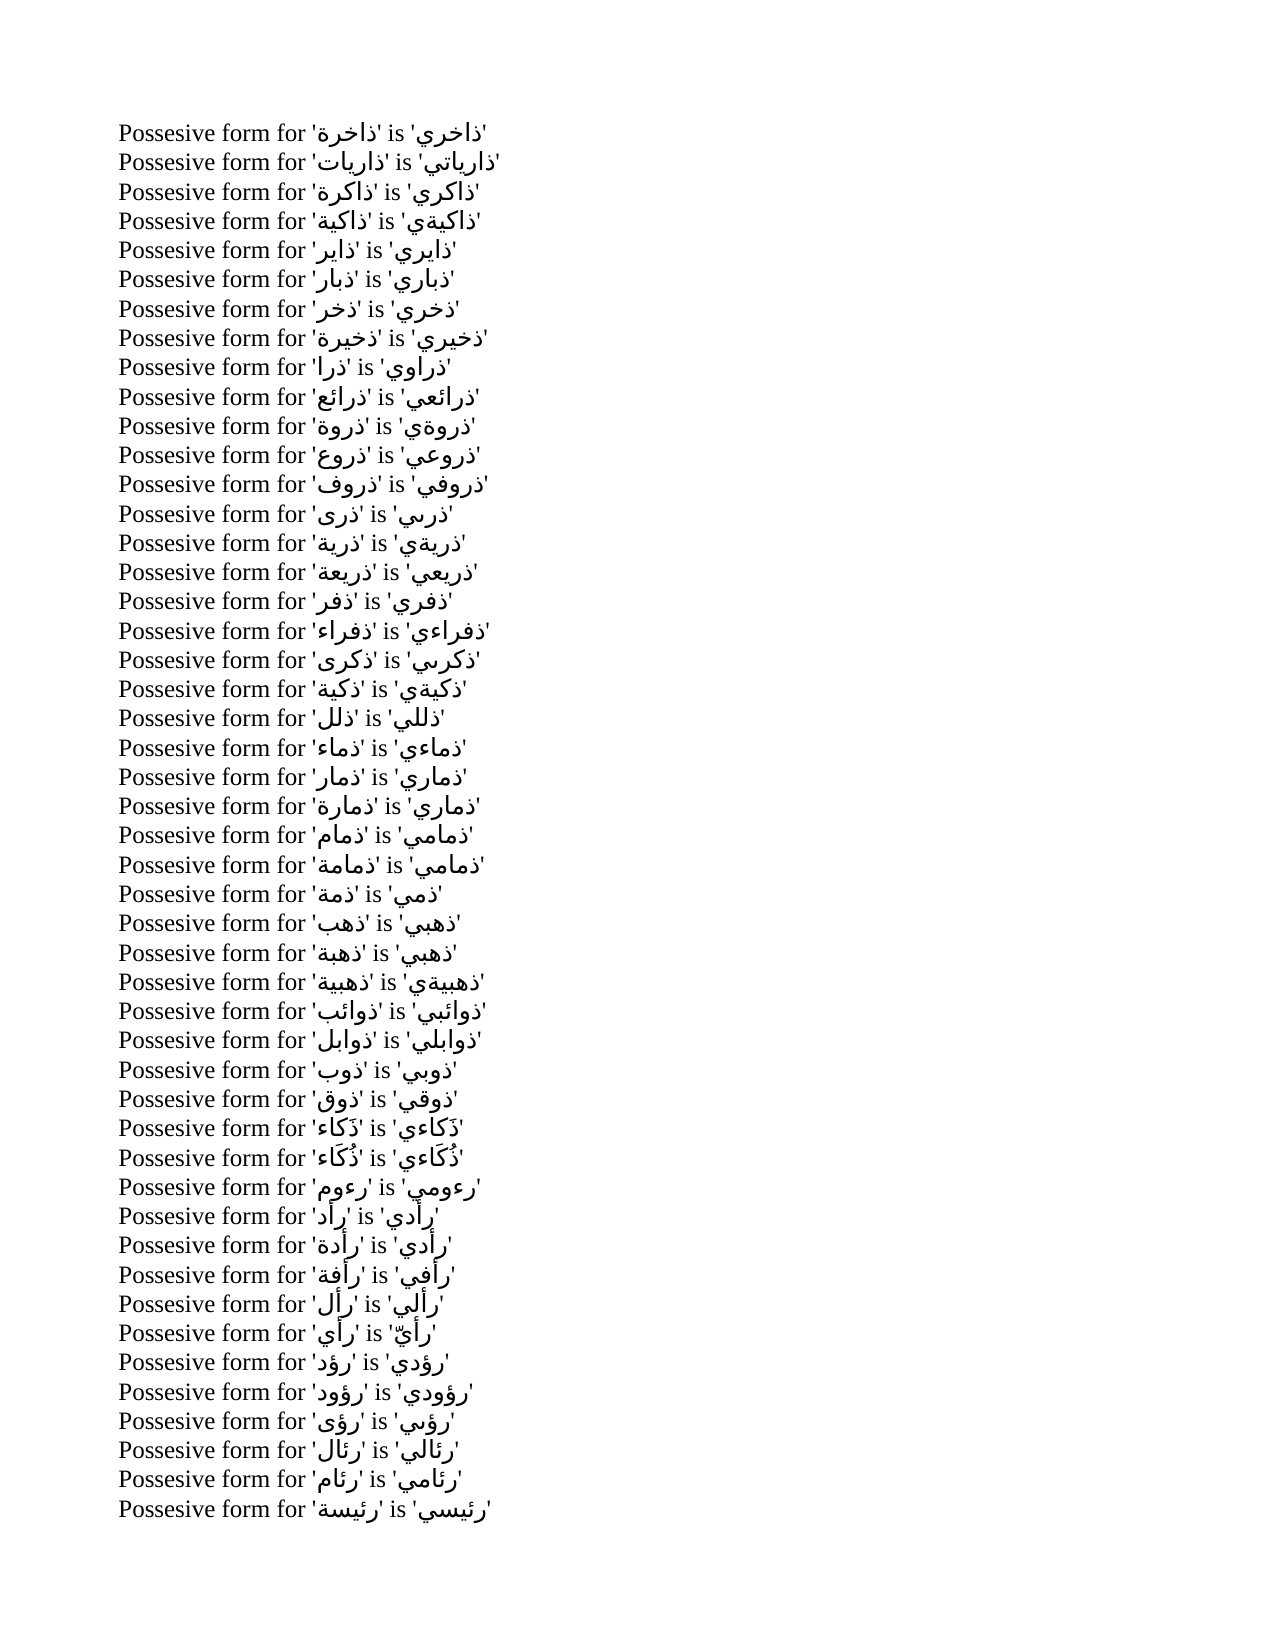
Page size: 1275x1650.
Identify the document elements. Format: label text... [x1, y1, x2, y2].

text Possesive form for 'ذمة' is 'ذمي' [118, 879, 1157, 908]
text Possesive form for 'رؤى' is 'رؤىي' [118, 1406, 1157, 1435]
text Possesive form for 'رأي' is 'رأيّ' [118, 1318, 1157, 1347]
text Possesive form for 'ذماء' is 'ذماءي' [118, 733, 1157, 762]
text Possesive form for 'ذاكرة' is 'ذاكري' [118, 177, 1157, 206]
text Possesive form for 'ذمام' is 'ذمامي' [118, 821, 1157, 850]
text Possesive form for 'ذكية' is 'ذكيةي' [118, 674, 1157, 703]
text Possesive form for 'ذريعة' is 'ذريعي' [118, 557, 1157, 586]
text Possesive form for 'ذلل' is 'ذللي' [118, 703, 1157, 733]
text Possesive form for 'ذمامة' is 'ذمامي' [118, 850, 1157, 879]
text Possesive form for 'ذخيرة' is 'ذخيري' [118, 323, 1157, 352]
text Possesive form for 'ذوق' is 'ذوقي' [118, 1084, 1157, 1113]
text Possesive form for 'ذرى' is 'ذرىي' [118, 499, 1157, 528]
text Possesive form for 'ذمار' is 'ذماري' [118, 762, 1157, 791]
text Possesive form for 'ذفراء' is 'ذفراءي' [118, 616, 1157, 645]
text Possesive form for 'ذَكاء' is 'ذَكاءي' [118, 1113, 1157, 1143]
text Possesive form for 'ذرية' is 'ذريةي' [118, 528, 1157, 557]
text Possesive form for 'ذاكية' is 'ذاكيةي' [118, 206, 1157, 235]
text Possesive form for 'رأل' is 'رألي' [118, 1289, 1157, 1318]
text Possesive form for 'ذاخرة' is 'ذاخري' [118, 118, 1157, 147]
text Possesive form for 'ذكرى' is 'ذكرىي' [118, 645, 1157, 674]
text Possesive form for 'ذهبة' is 'ذهبي' [118, 938, 1157, 967]
text Possesive form for 'ذرائع' is 'ذرائعي' [118, 382, 1157, 411]
text Possesive form for 'ذُكَاء' is 'ذُكَاءي' [118, 1143, 1157, 1172]
text Possesive form for 'رءوم' is 'رءومي' [118, 1172, 1157, 1201]
text Possesive form for 'ذخر' is 'ذخري' [118, 294, 1157, 323]
text Possesive form for 'ذوابل' is 'ذوابلي' [118, 1026, 1157, 1055]
text Possesive form for 'ذروع' is 'ذروعي' [118, 440, 1157, 469]
text Possesive form for 'ذاريات' is 'ذارياتي' [118, 147, 1157, 177]
text Possesive form for 'رأفة' is 'رأفي' [118, 1260, 1157, 1289]
text Possesive form for 'ذروة' is 'ذروةي' [118, 411, 1157, 440]
text Possesive form for 'ذوب' is 'ذوبي' [118, 1055, 1157, 1084]
text Possesive form for 'ذروف' is 'ذروفي' [118, 469, 1157, 499]
text Possesive form for 'ذوائب' is 'ذوائبي' [118, 996, 1157, 1026]
text Possesive form for 'ذرا' is 'ذراوي' [118, 352, 1157, 382]
text Possesive form for 'رئيسة' is 'رئيسي' [118, 1494, 1157, 1523]
text Possesive form for 'رؤود' is 'رؤودي' [118, 1377, 1157, 1406]
text Possesive form for 'رئال' is 'رئالي' [118, 1435, 1157, 1464]
text Possesive form for 'رأدة' is 'رأدي' [118, 1230, 1157, 1260]
text Possesive form for 'ذهب' is 'ذهبي' [118, 908, 1157, 938]
text Possesive form for 'رئام' is 'رئامي' [118, 1464, 1157, 1494]
text Possesive form for 'ذفر' is 'ذفري' [118, 586, 1157, 616]
text Possesive form for 'ذمارة' is 'ذماري' [118, 791, 1157, 821]
text Possesive form for 'ذاير' is 'ذايري' [118, 235, 1157, 264]
text Possesive form for 'رؤد' is 'رؤدي' [118, 1347, 1157, 1377]
text Possesive form for 'ذهبية' is 'ذهبيةي' [118, 967, 1157, 996]
text Possesive form for 'ذبار' is 'ذباري' [118, 264, 1157, 294]
text Possesive form for 'رأد' is 'رأدي' [118, 1201, 1157, 1230]
